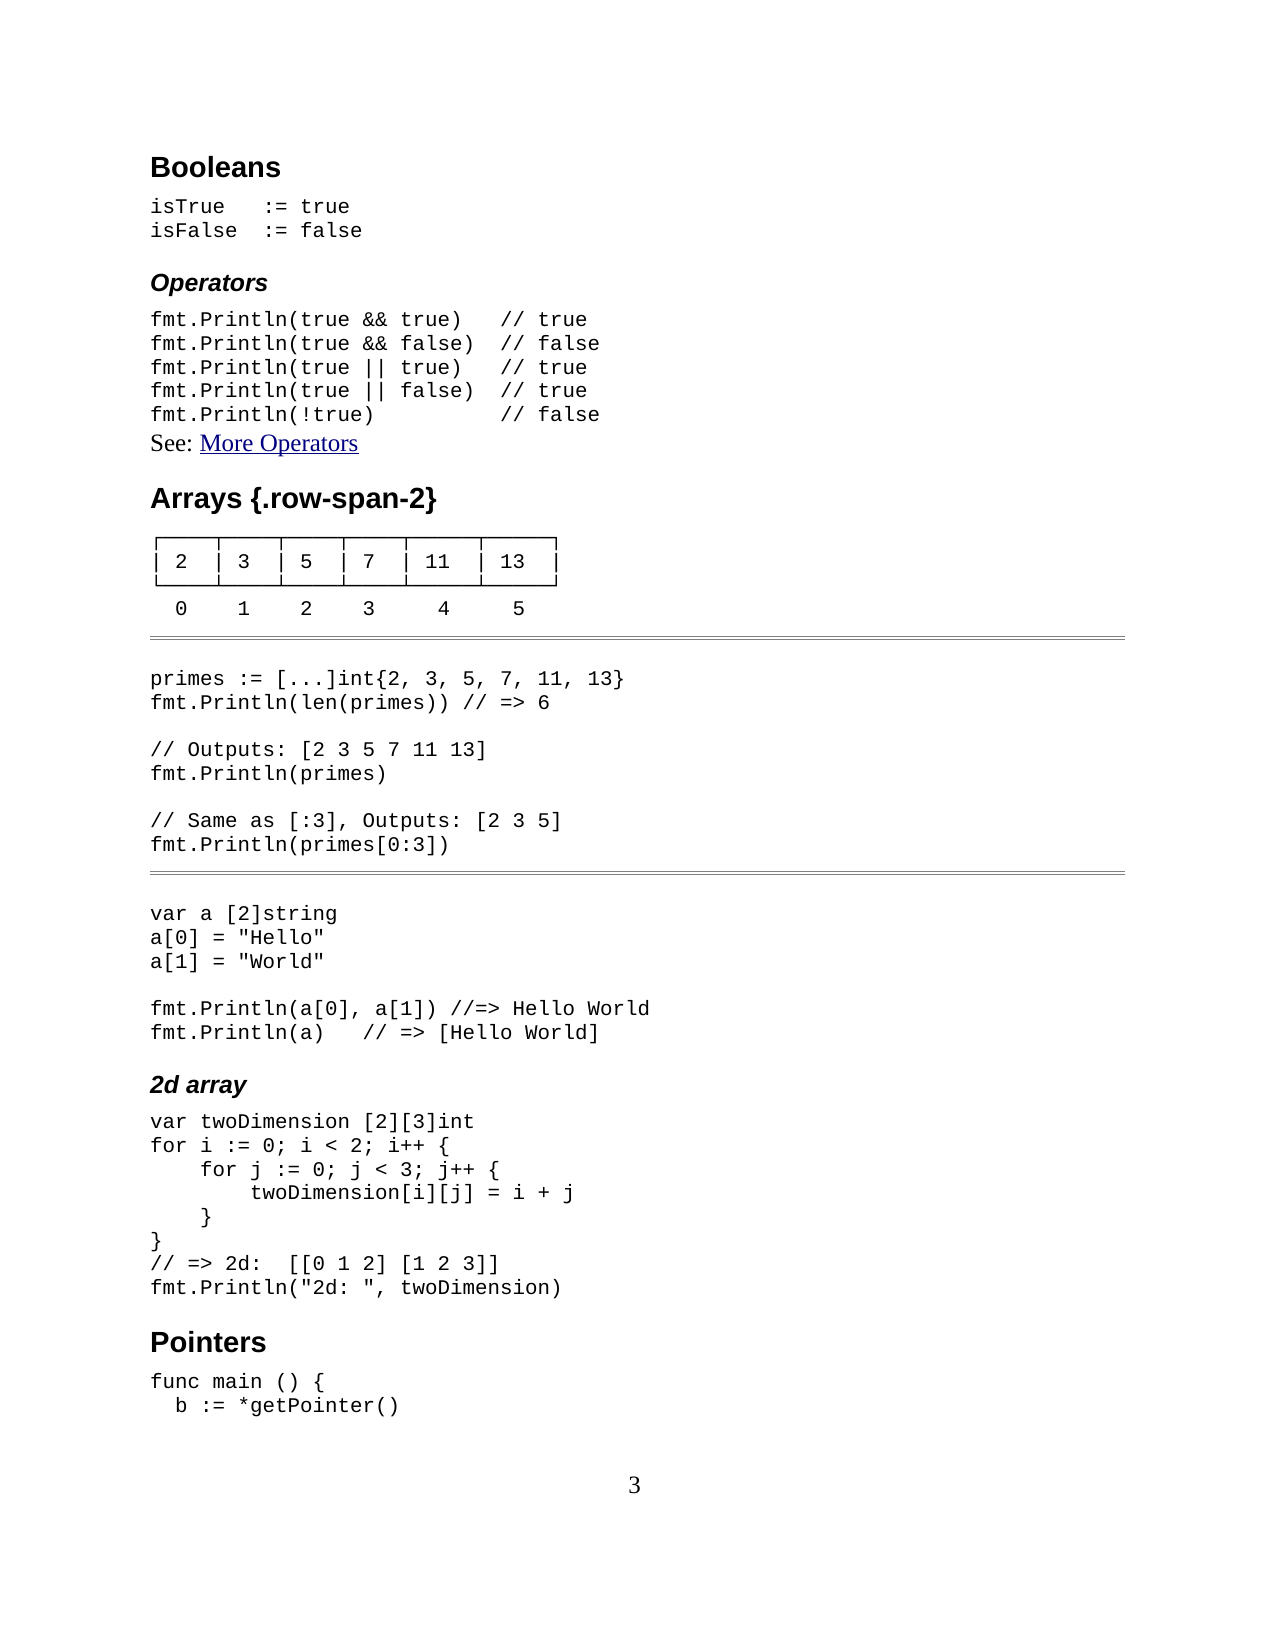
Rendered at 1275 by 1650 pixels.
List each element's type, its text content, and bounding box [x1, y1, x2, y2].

text fmt.Println(true || false) // true [150, 380, 1125, 404]
text fmt.Println(true && true) // true [150, 309, 1125, 333]
text | 2 | 3 | 5 | 7 | 11 | 13 | [150, 551, 1125, 575]
subtitle Operators [150, 268, 1125, 297]
text } [150, 1206, 1125, 1229]
text ┌────┬────┬────┬────┬─────┬─────┐ [150, 527, 1125, 551]
text fmt.Println(primes) [150, 763, 1125, 786]
text for j := 0; j < 3; j++ { [150, 1159, 1125, 1182]
text a[0] = "Hello" [150, 927, 1125, 951]
text func main () { [150, 1372, 1125, 1395]
text fmt.Println(primes[0:3]) [150, 834, 1125, 857]
text fmt.Println(true || true) // true [150, 357, 1125, 380]
text isTrue := true [150, 196, 1125, 220]
text var a [2]string [150, 903, 1125, 927]
text fmt.Println(!true) // false [150, 404, 1125, 428]
text b := *getPointer() [150, 1395, 1125, 1419]
text fmt.Println(true && false) // false [150, 333, 1125, 357]
text // Outputs: [2 3 5 7 11 13] [150, 739, 1125, 763]
text fmt.Println("2d: ", twoDimension) [150, 1277, 1125, 1301]
subtitle Booleans [150, 150, 1125, 183]
text 0 1 2 3 4 5 [150, 598, 1125, 622]
text for i := 0; i < 2; i++ { [150, 1135, 1125, 1159]
text isFalse := false [150, 220, 1125, 243]
text fmt.Println(a) // => [Hello World] [150, 1022, 1125, 1045]
text } [150, 1229, 1125, 1253]
text twoDimension[i][j] = i + j [150, 1182, 1125, 1206]
subtitle Pointers [150, 1326, 1125, 1359]
subtitle 2d array [150, 1070, 1125, 1099]
subtitle Arrays {.row-span-2} [150, 481, 1125, 515]
text var twoDimension [2][3]int [150, 1111, 1125, 1135]
text // => 2d: [[0 1 2] [1 2 3]] [150, 1253, 1125, 1277]
text primes := [...]int{2, 3, 5, 7, 11, 13} [150, 668, 1125, 692]
text fmt.Println(a[0], a[1]) //=> Hello World [150, 998, 1125, 1022]
text a[1] = "World" [150, 951, 1125, 974]
text // Same as [:3], Outputs: [2 3 5] [150, 810, 1125, 834]
text └────┴────┴────┴────┴─────┴─────┘ [150, 575, 1125, 598]
text fmt.Println(len(primes)) // => 6 [150, 692, 1125, 715]
text See: More Operators [150, 428, 1125, 456]
